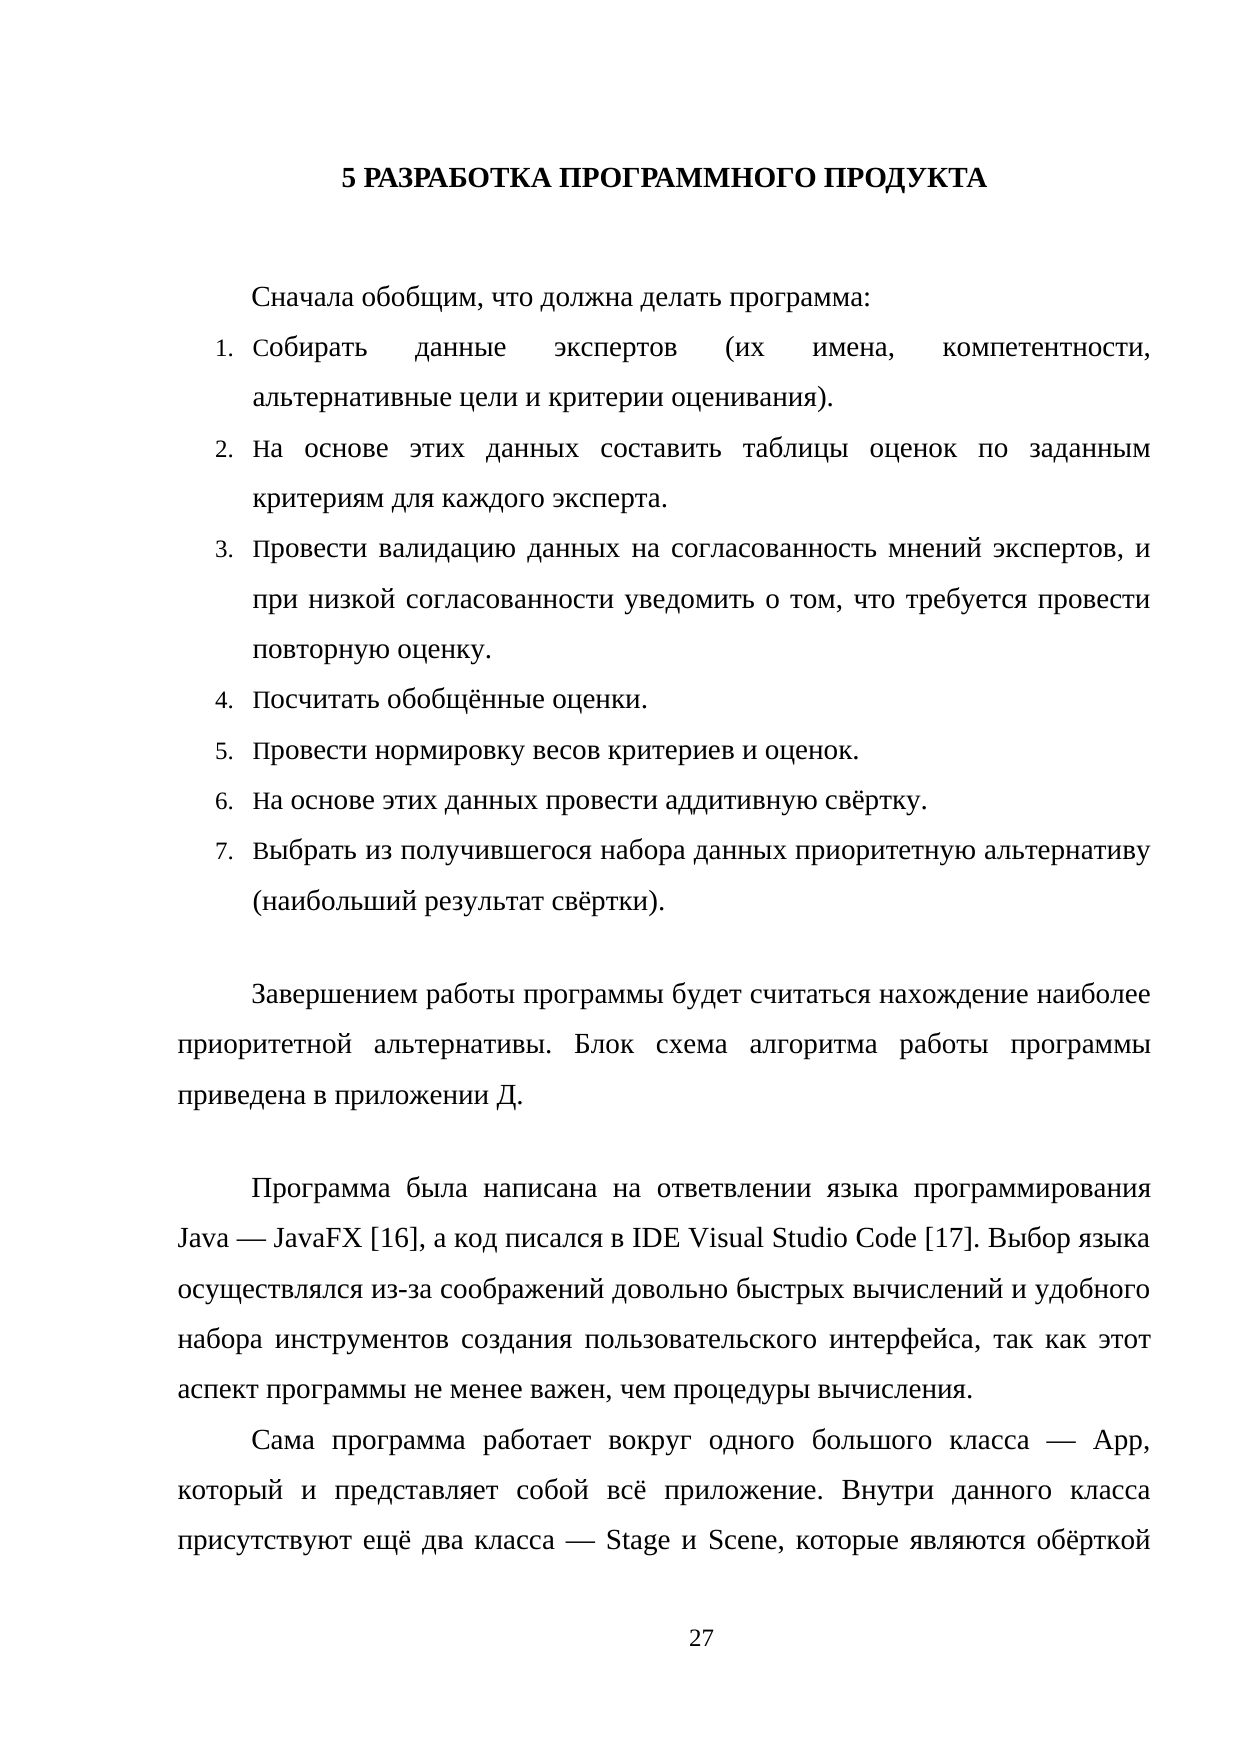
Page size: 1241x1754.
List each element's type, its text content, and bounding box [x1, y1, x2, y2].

list Выбрать из получившегося набора данных приоритетную альтернативу (наибольший результат свёртки). [215, 832, 1152, 916]
list Собирать данные экспертов (их имена, компетентности, альтернативные цели и критерии оценивания). [215, 329, 1152, 413]
list На основе этих данных составить таблицы оценок по заданным критериям для каждого эксперта. [215, 430, 1152, 514]
list Провести валидацию данных на согласованность мнений экспертов, и при низкой согласованности уведомить о том, что требуется провести повторную оценку. [215, 531, 1152, 665]
text Сначала обобщим, что должна делать программа: [177, 279, 1152, 312]
text Сама программа работает вокруг одного большого класса — App, который и представляет собой всё приложение. Внутри данного класса присутствуют ещё два класса — Stage и Scene, которые являются обёрткой [177, 1422, 1152, 1556]
text Программа была написана на ответвлении языка программирования Java — JavaFX [16], а код писался в IDE Visual Studio Code [17]. Выбор языка осуществлялся из-за соображений довольно быстрых вычислений и удобного набора инструментов создания пользовательского интерфейса, так как этот аспект программы не менее важен, чем процедуры вычисления. [177, 1170, 1152, 1405]
list На основе этих данных провести аддитивную свёртку. [215, 782, 1152, 816]
list Провести нормировку весов критериев и оценок. [215, 732, 1152, 765]
text Завершением работы программы будет считаться нахождение наиболее приоритетной альтернативы. Блок схема алгоритма работы программы приведена в приложении Д. [177, 976, 1152, 1110]
list Посчитать обобщённые оценки. [215, 681, 1152, 715]
subtitle 5 РАЗРАБОТКА ПРОГРАММНОГО ПРОДУКТА [177, 161, 1152, 194]
